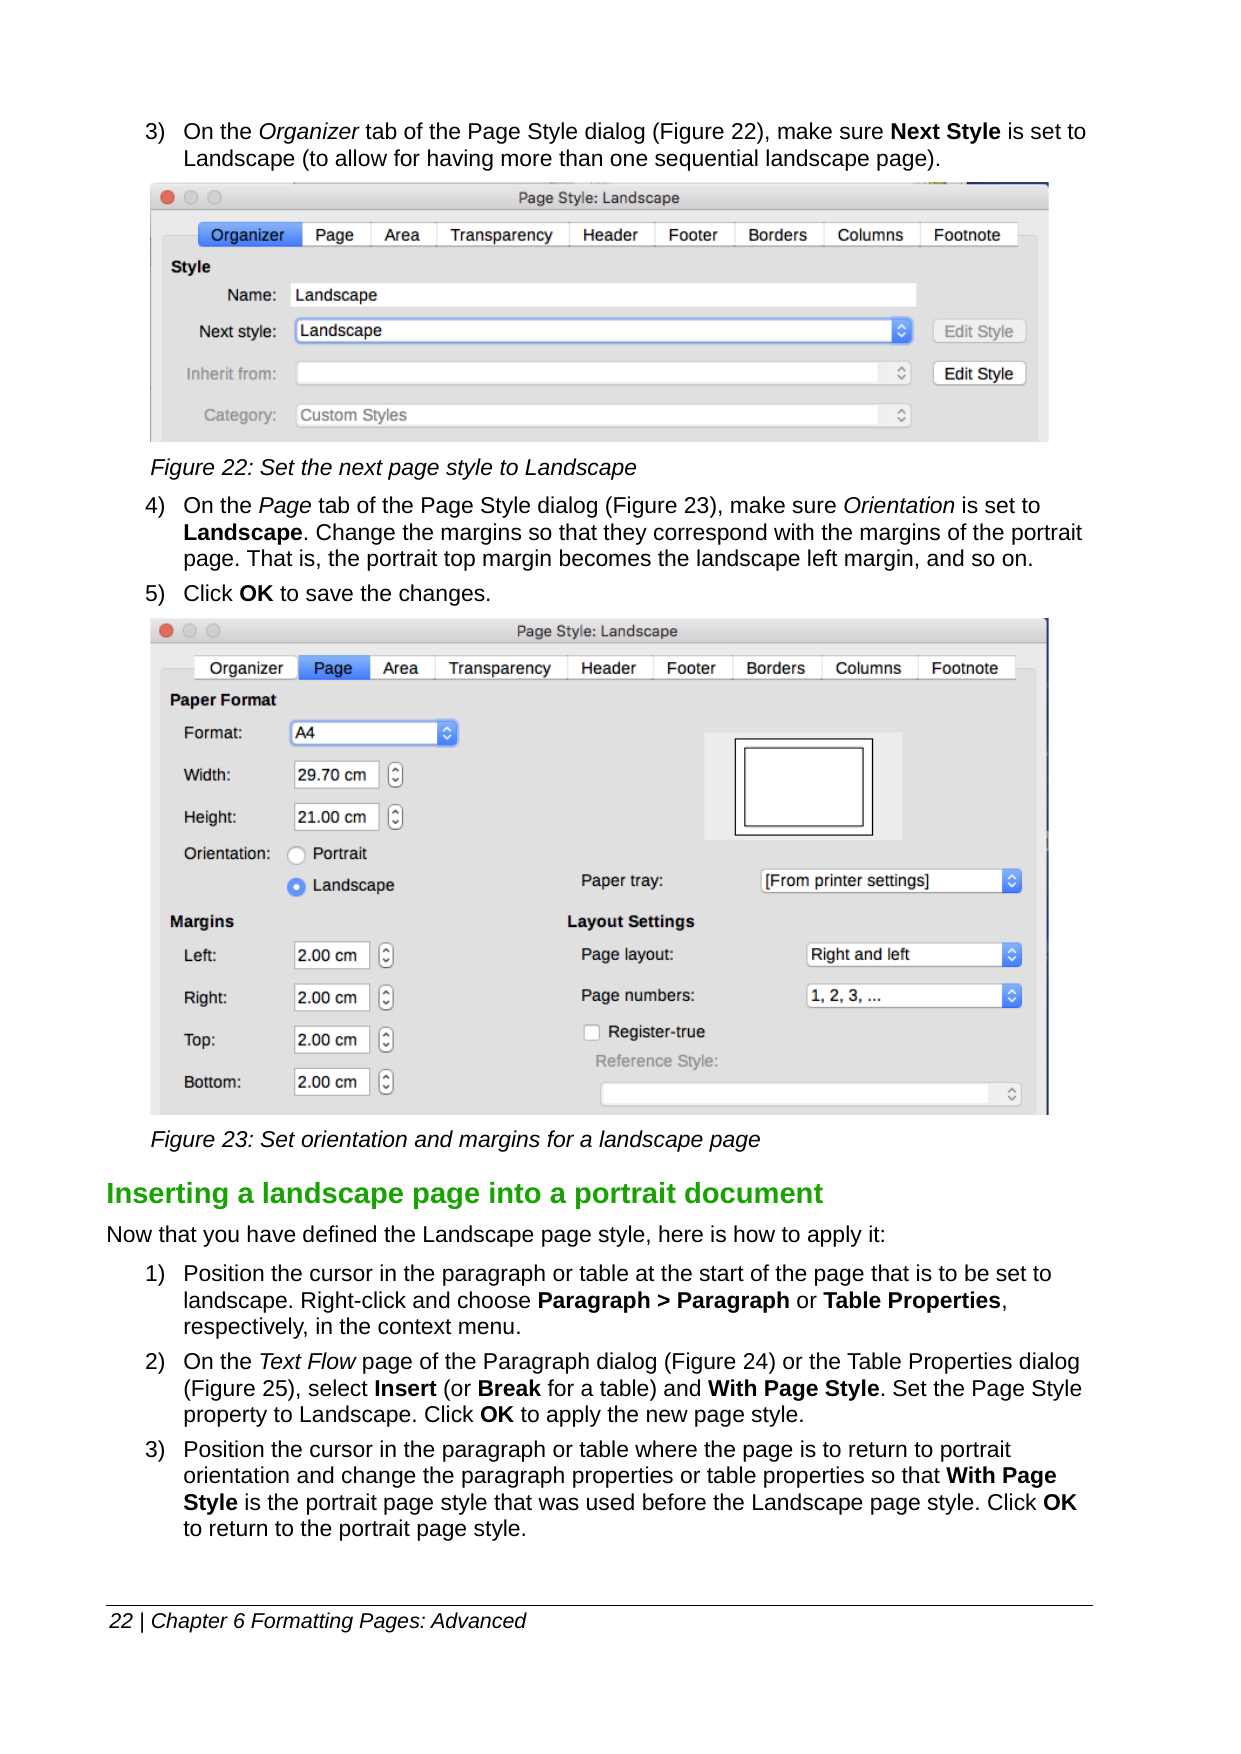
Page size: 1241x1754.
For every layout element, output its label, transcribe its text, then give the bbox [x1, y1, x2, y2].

subtitle Inserting a landscape page into a portrait document [106, 1176, 1093, 1210]
list On the Page tab of the Page Style dialog (Figure 23), make sure Orientation is set to Landscape. Change the margins so that they correspond with the margins of the portrait page. That is, the portrait top margin becomes the landscape left margin, and so on. [165, 492, 1093, 571]
picture [150, 618, 1049, 1115]
list Now that you have defined the Landscape page style, here is how to apply it: [106, 1221, 1093, 1248]
text Figure 23: Set orientation and margins for a landscape page [150, 1126, 1048, 1152]
text Figure 22: Set the next page style to Landscape [150, 454, 1049, 480]
list On the Organizer tab of the Page Style dialog (Figure 22), make sure Next Style is set to Landscape (to allow for having more than one sequential landscape page). [165, 118, 1093, 171]
list On the Text Flow page of the Paragraph dialog (Figure 24) or the Table Properties dialog (Figure 25), select Insert (or Break for a table) and With Page Style. Set the Page Style property to Landscape. Click OK to apply the new page style. [165, 1348, 1093, 1427]
list Click OK to save the changes. [165, 580, 1093, 607]
list Position the cursor in the paragraph or table where the page is to return to portrait orientation and change the paragraph properties or table properties so that With Page Style is the portrait page style that was used before the Landscape page style. Click OK to return to the portrait page style. [165, 1436, 1093, 1542]
list Position the cursor in the paragraph or table at the start of the page that is to be set to landscape. Right-click and choose Paragraph > Paragraph or Table Properties, respectively, in the context menu. [165, 1260, 1093, 1339]
picture [150, 182, 1049, 442]
